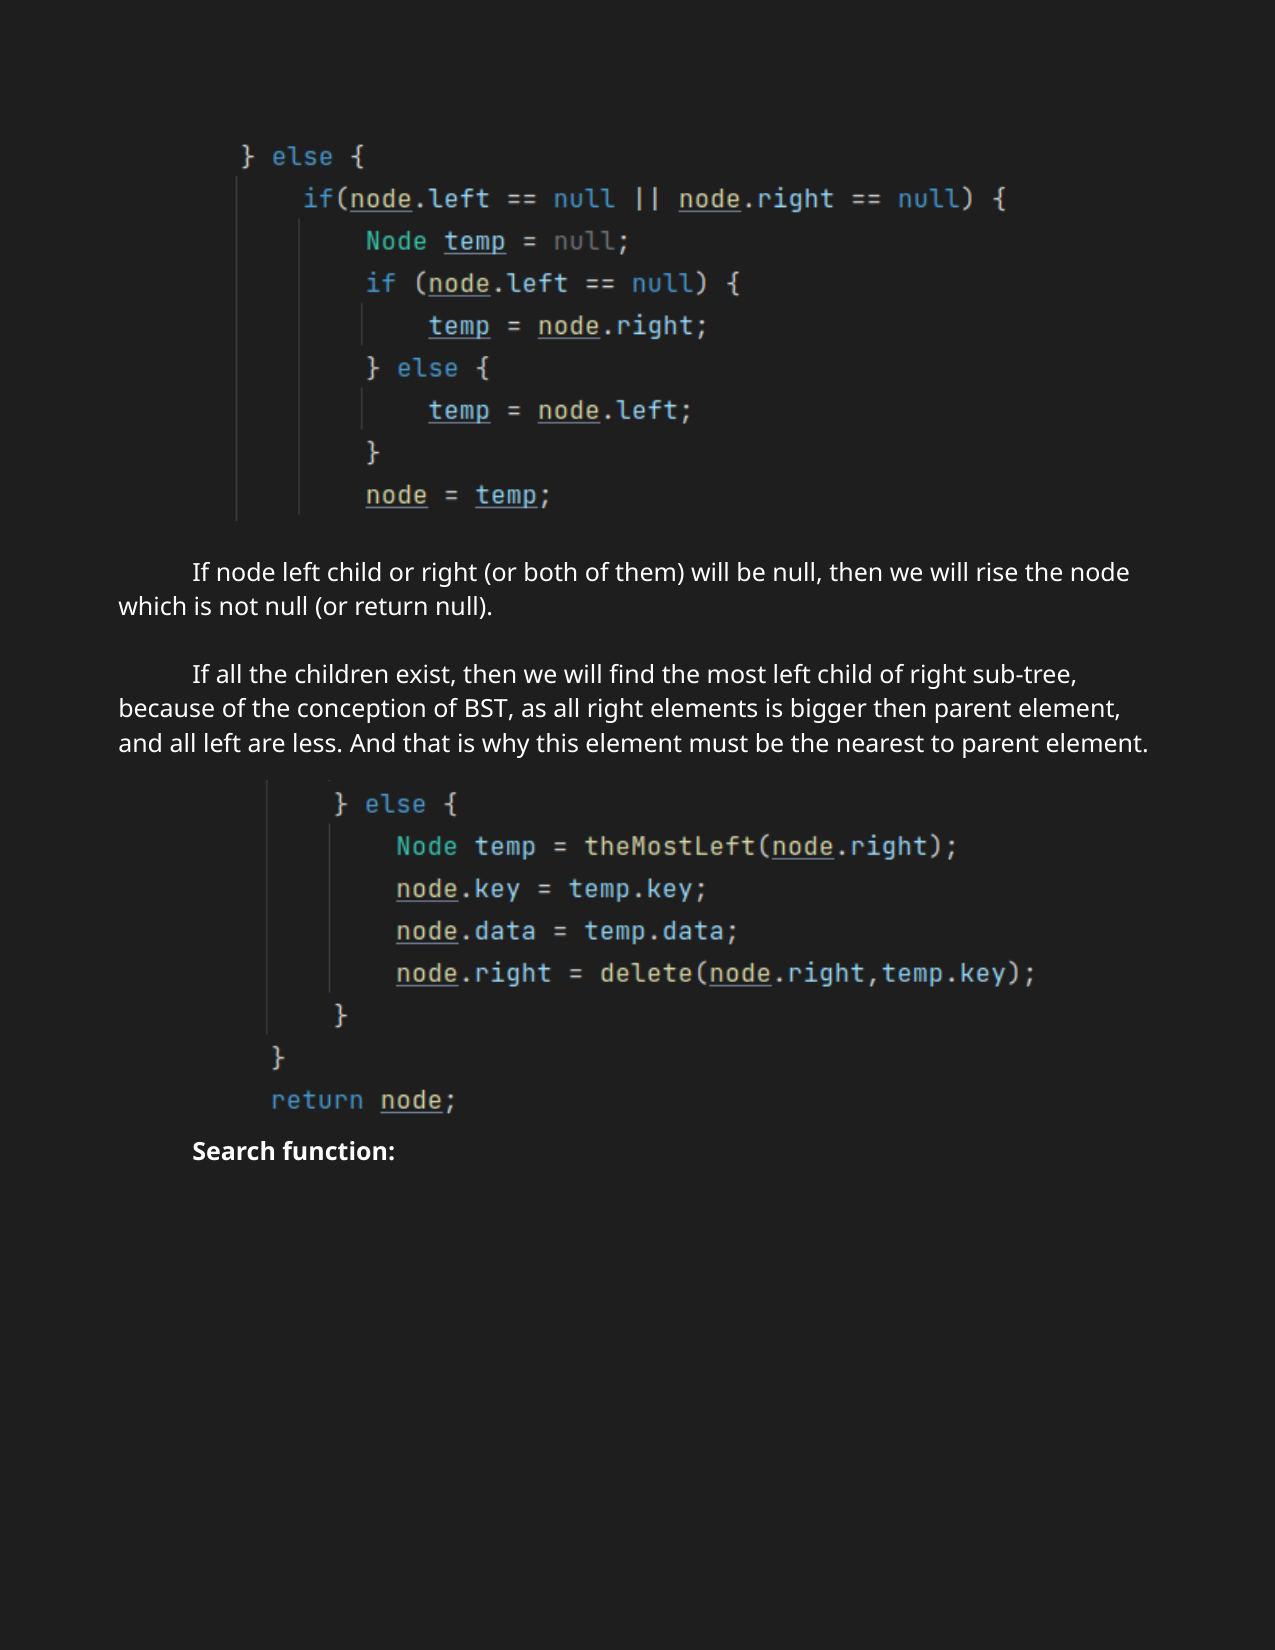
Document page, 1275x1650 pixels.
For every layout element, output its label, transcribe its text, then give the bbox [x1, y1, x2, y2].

picture [246, 780, 1054, 1123]
text Search function: [118, 1134, 1157, 1168]
text If all the children exist, then we will find the most left child of right sub-tree, because of the conception of BST, as all right elements is bigger then parent element, and all left are less. And that is why this element must be the nearest to parent element. [118, 657, 1157, 759]
text If node left child or right (or both of them) will be null, then we will rise the node which is not null (or return null). [118, 555, 1157, 623]
picture [225, 135, 1050, 521]
